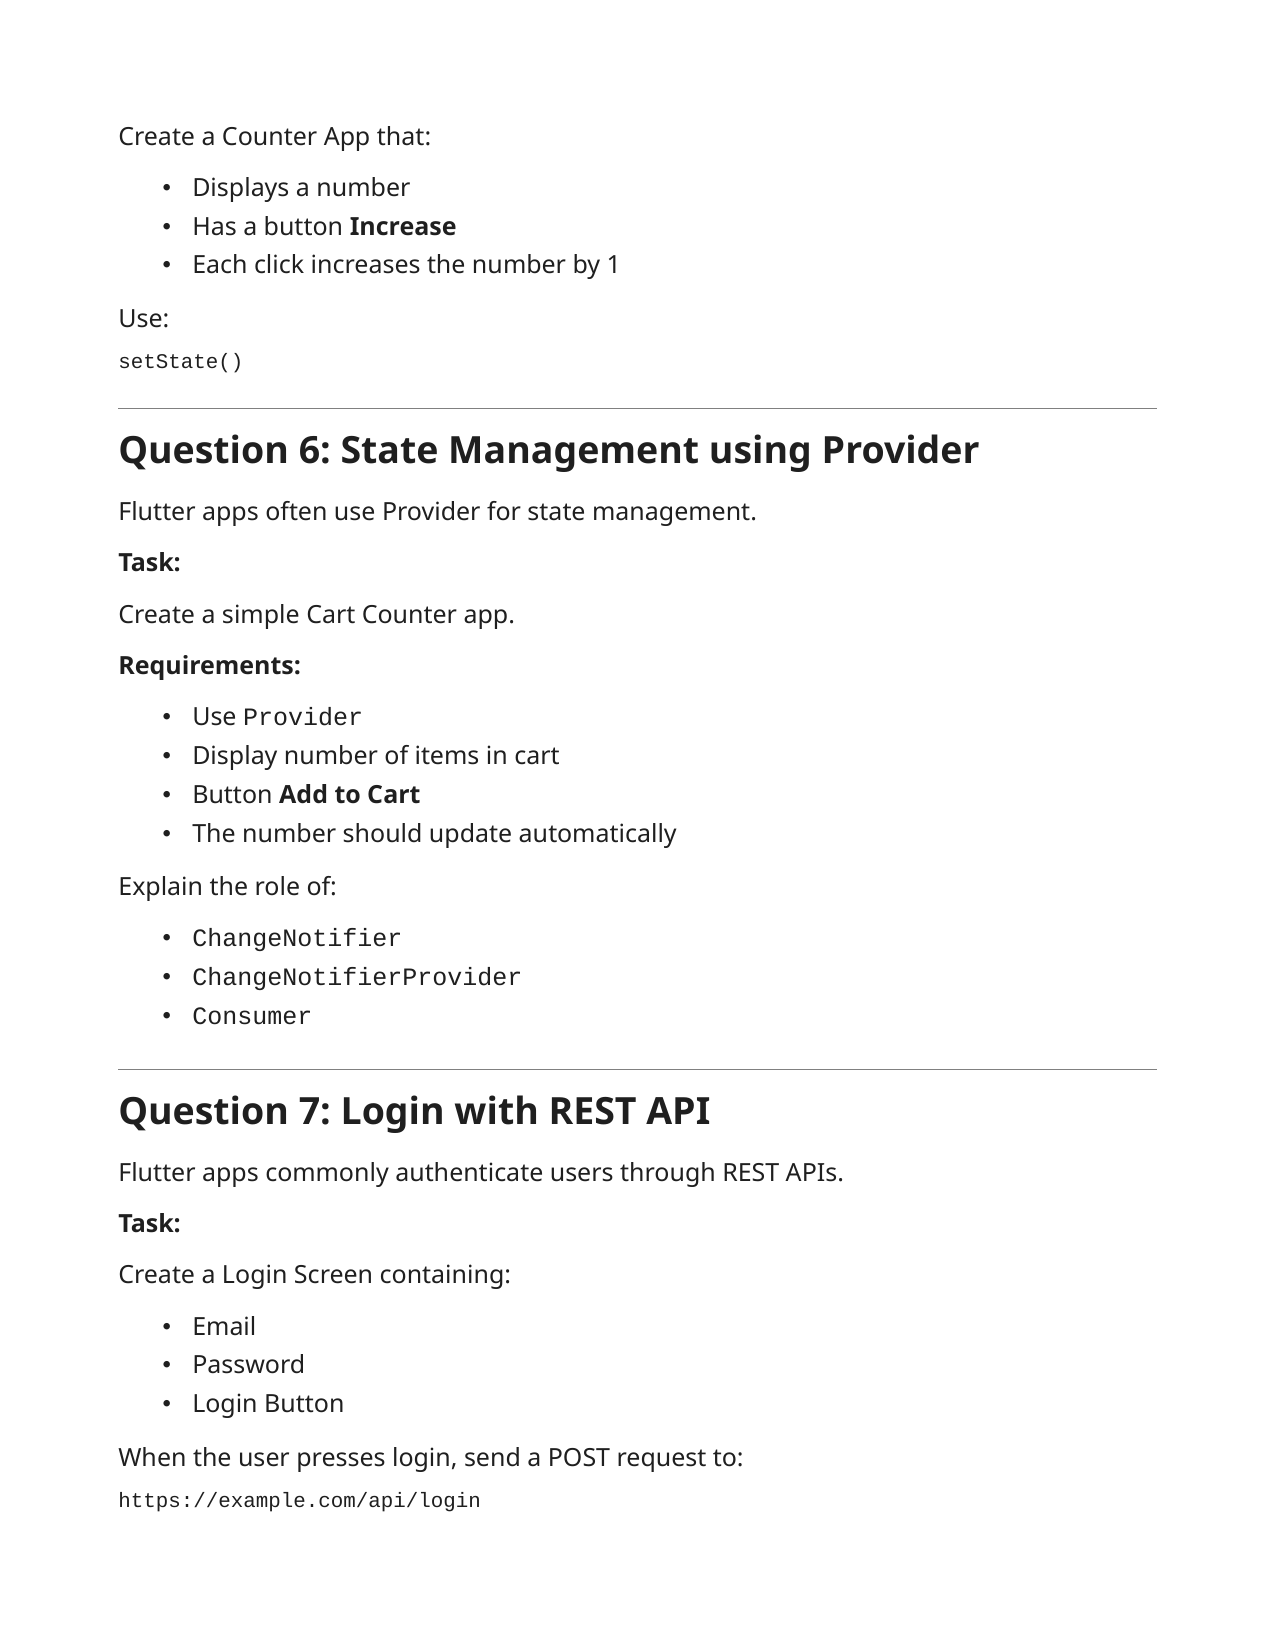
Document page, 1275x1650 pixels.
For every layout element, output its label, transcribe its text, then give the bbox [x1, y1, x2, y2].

text Task: [118, 545, 1157, 579]
text Requirements: [118, 647, 1157, 682]
text Create a Counter App that: [118, 118, 1157, 152]
list Use Provider [162, 699, 1157, 733]
list ChangeNotifier [162, 920, 1157, 954]
list The number should update automatically [162, 815, 1157, 849]
text Flutter apps often use Provider for state management. [118, 494, 1157, 528]
text Flutter apps commonly authenticate users through REST APIs. [118, 1154, 1157, 1189]
list Has a button Increase [162, 208, 1157, 242]
text Create a Login Screen containing: [118, 1257, 1157, 1291]
list Each click increases the number by 1 [162, 247, 1157, 281]
text Task: [118, 1206, 1157, 1240]
list Consumer [162, 998, 1157, 1032]
text When the user presses login, send a POST request to: [118, 1439, 1157, 1473]
list Password [162, 1347, 1157, 1381]
text https://example.com/api/login [118, 1490, 1157, 1514]
list Login Button [162, 1386, 1157, 1420]
text Explain the role of: [118, 869, 1157, 903]
text setState() [118, 351, 1157, 375]
text Create a simple Cart Counter app. [118, 596, 1157, 630]
list Displays a number [162, 169, 1157, 203]
subtitle Question 6: State Management using Provider [118, 423, 1157, 474]
subtitle Question 7: Login with REST API [118, 1084, 1157, 1135]
text Use: [118, 300, 1157, 334]
list Button Add to Cart [162, 777, 1157, 811]
list Email [162, 1308, 1157, 1342]
list ChangeNotifierProvider [162, 959, 1157, 993]
list Display number of items in cart [162, 738, 1157, 772]
